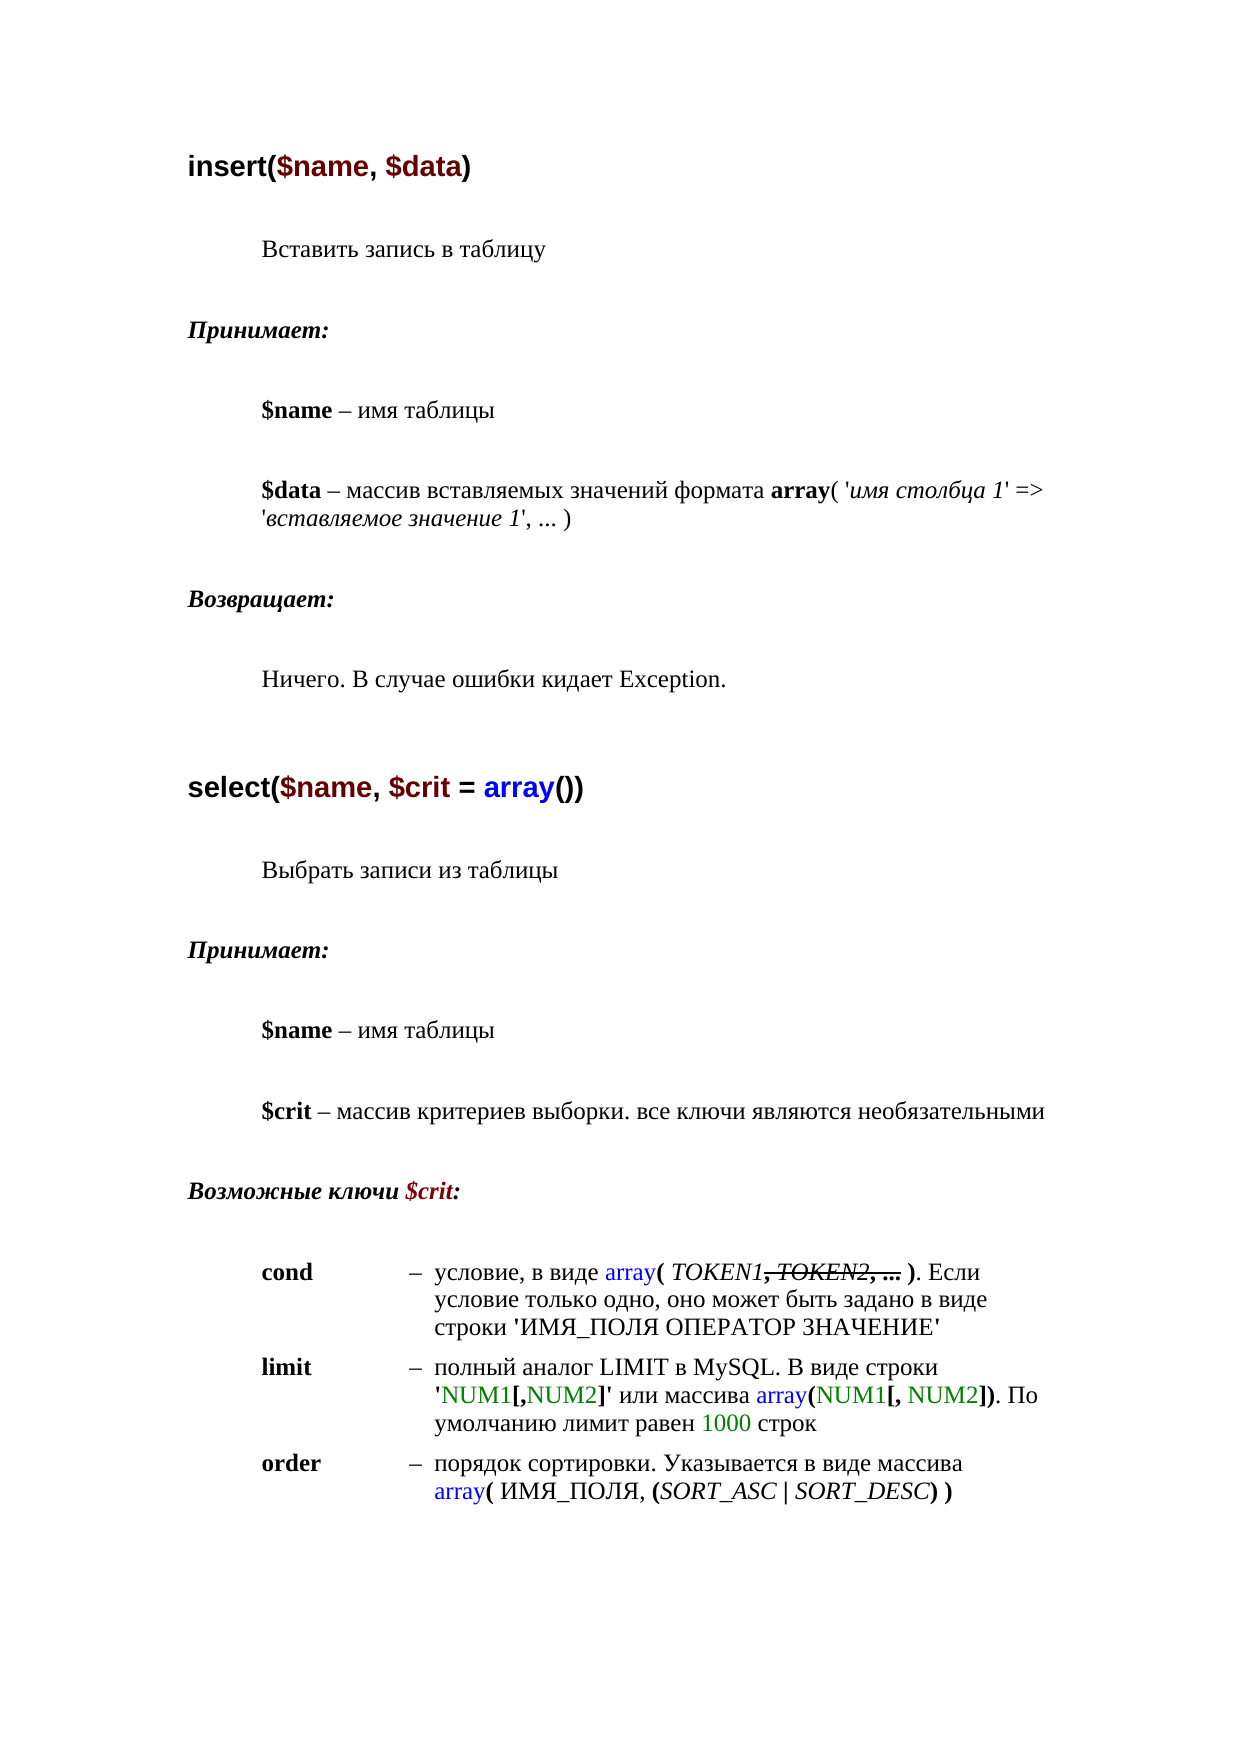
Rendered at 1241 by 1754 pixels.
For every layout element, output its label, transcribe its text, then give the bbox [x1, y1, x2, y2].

text Вставить запись в таблицу [261, 235, 1053, 263]
text Возвращает: [187, 585, 1053, 612]
text $data – массив вставляемых значений формата array( 'имя столбца 1' => 'вставляемое значение 1', ... ) [261, 477, 1053, 532]
text Принимает: [187, 936, 1053, 964]
text $crit – массив критериев выборки. все ключи являются необязательными [261, 1097, 1053, 1125]
text $name – имя таблицы [261, 396, 1053, 424]
subtitle select($name, $crit = array()) [187, 771, 1053, 803]
text Возможные ключи $crit: [187, 1177, 1053, 1205]
text Выбрать записи из таблицы [261, 856, 1053, 883]
text Ничего. В случае ошибки кидает Exception. [261, 665, 1053, 693]
text order – порядок сортировки. Указывается в виде массива array( ИМЯ_ПОЛЯ, (SORT_ASC | SORT_DESC) ) [187, 1449, 1053, 1504]
text $name – имя таблицы [261, 1017, 1053, 1044]
subtitle insert($name, $data) [187, 150, 1053, 183]
text Принимает: [187, 316, 1053, 343]
text cond – условие, в виде array( TOKEN1, TOKEN2, ... ). Если условие только одно, оно может быть задано в виде строки 'ИМЯ_ПОЛЯ ОПЕРАТОР ЗНАЧЕНИЕ' [187, 1258, 1053, 1341]
text limit – полный аналог LIMIT в MySQL. В виде строки 'NUM1[,NUM2]' или массива array(NUM1[, NUM2]). По умолчанию лимит равен 1000 строк [187, 1353, 1053, 1437]
